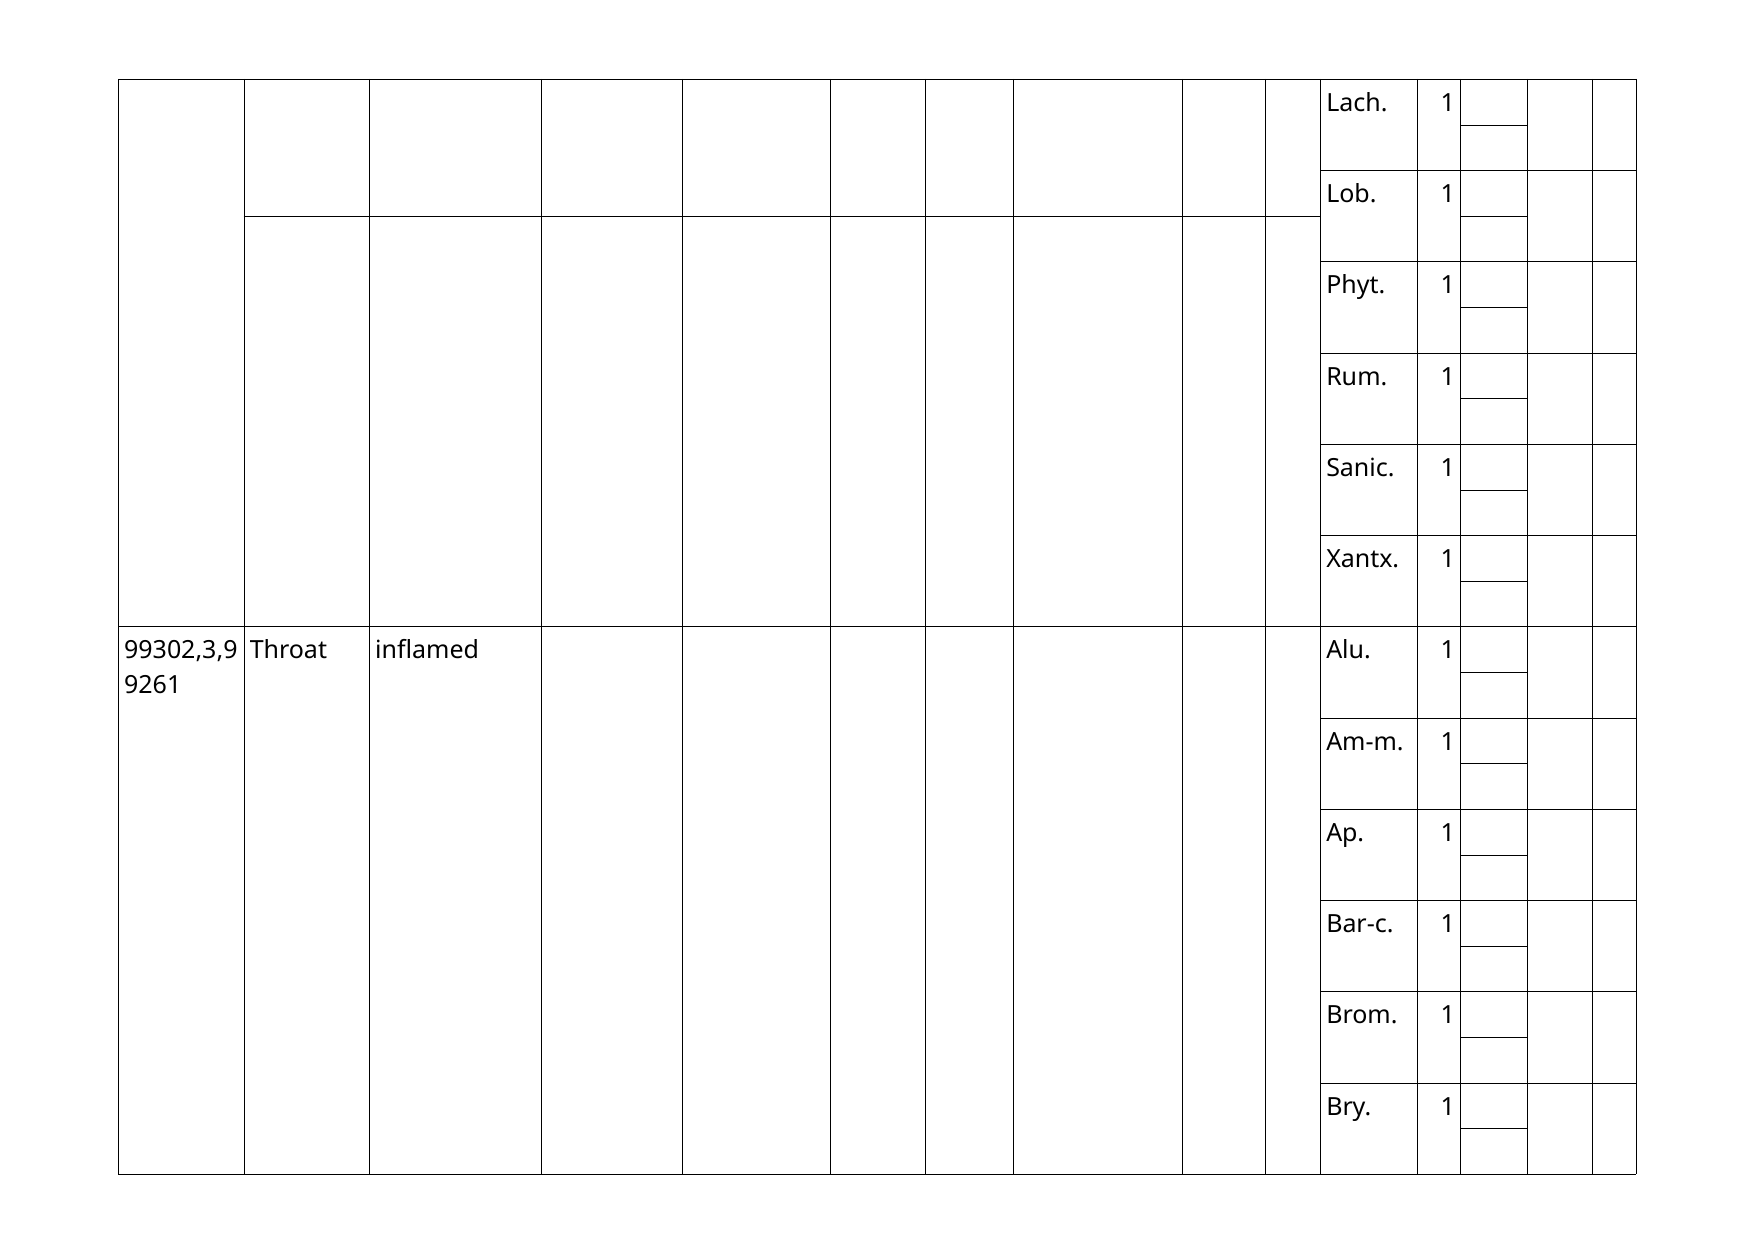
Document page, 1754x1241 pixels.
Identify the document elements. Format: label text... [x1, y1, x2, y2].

table_cell [1593, 536, 1636, 626]
table_cell [1593, 445, 1636, 535]
table_cell [1593, 627, 1636, 718]
table_cell [1461, 536, 1527, 581]
table_cell [1461, 582, 1527, 626]
table_cell [1461, 126, 1527, 170]
table_cell [1461, 354, 1527, 398]
table_cell [1461, 262, 1527, 307]
table_cell [1461, 1129, 1527, 1174]
table_cell [1528, 354, 1592, 444]
table_cell [1183, 217, 1265, 626]
table_cell [683, 80, 830, 216]
table_cell [1266, 627, 1320, 1174]
table_cell [1593, 262, 1636, 353]
table_cell [831, 80, 925, 216]
table_cell [542, 80, 682, 216]
table_cell [683, 627, 830, 1174]
table_cell 1 [1418, 262, 1460, 353]
table_cell Brom. [1321, 992, 1417, 1083]
table_cell [245, 217, 369, 626]
table_cell [1528, 810, 1592, 900]
table_cell 1 [1418, 901, 1460, 991]
table_cell [1461, 810, 1527, 854]
table_cell Am-m. [1321, 719, 1417, 809]
table_cell [1593, 80, 1636, 170]
table_cell [1593, 1084, 1636, 1174]
table_cell Bar-c. [1321, 901, 1417, 991]
table_cell [1461, 673, 1527, 718]
table_cell 1 [1418, 354, 1460, 444]
table_cell [1461, 627, 1527, 672]
table_cell [1461, 80, 1527, 124]
table_cell [1528, 719, 1592, 809]
table_cell [1183, 627, 1265, 1174]
table_cell [1461, 445, 1527, 489]
table_cell 1 [1418, 810, 1460, 900]
table_cell [683, 217, 830, 626]
table_cell Rum. [1321, 354, 1417, 444]
table_cell Ap. [1321, 810, 1417, 900]
table_cell [1593, 992, 1636, 1083]
table_cell Bry. [1321, 1084, 1417, 1174]
table_cell Sanic. [1321, 445, 1417, 535]
table_cell 99302,3,99261 [119, 627, 244, 1174]
table_cell [1528, 992, 1592, 1083]
table_cell [1528, 1084, 1592, 1174]
table_cell [1461, 1038, 1527, 1083]
table_cell inflamed [370, 627, 541, 1174]
table_cell Phyt. [1321, 262, 1417, 353]
table_cell [1461, 308, 1527, 353]
table_cell [119, 80, 244, 626]
table_cell Lob. [1321, 171, 1417, 261]
table_cell Xantx. [1321, 536, 1417, 626]
table_cell [1461, 399, 1527, 444]
table_cell 1 [1418, 719, 1460, 809]
table_cell [1183, 80, 1265, 216]
table_cell [1266, 80, 1320, 216]
table_cell [1528, 627, 1592, 718]
table_cell [1593, 171, 1636, 261]
table_cell [1593, 901, 1636, 991]
table_cell [831, 627, 925, 1174]
table_cell 1 [1418, 992, 1460, 1083]
table_cell 1 [1418, 627, 1460, 718]
table_cell [1528, 80, 1592, 170]
table_cell [1014, 80, 1182, 216]
table_cell [370, 217, 541, 626]
table_cell [245, 80, 369, 216]
table_cell [542, 217, 682, 626]
table_cell [1528, 262, 1592, 353]
table_cell Alu. [1321, 627, 1417, 718]
table_cell [542, 627, 682, 1174]
table_cell [1461, 947, 1527, 991]
table_cell [1461, 856, 1527, 900]
table_cell 1 [1418, 1084, 1460, 1174]
table_cell [1461, 1084, 1527, 1128]
table_cell [1266, 217, 1320, 626]
table_cell [1593, 810, 1636, 900]
table_cell [1461, 992, 1527, 1037]
table_cell [926, 217, 1013, 626]
table_cell [1461, 901, 1527, 946]
table_cell [926, 627, 1013, 1174]
table_cell 1 [1418, 80, 1460, 170]
table_cell [1014, 627, 1182, 1174]
table_cell [1461, 217, 1527, 261]
table_cell [1014, 217, 1182, 626]
table_cell 1 [1418, 171, 1460, 261]
table_cell [1528, 445, 1592, 535]
table_cell [1461, 764, 1527, 809]
table_cell [926, 80, 1013, 216]
table_cell 1 [1418, 536, 1460, 626]
table_cell [1528, 171, 1592, 261]
table_cell [1593, 354, 1636, 444]
table_cell [1461, 719, 1527, 763]
table_cell Throat [245, 627, 369, 1174]
table_cell [1461, 491, 1527, 535]
table_cell [1528, 901, 1592, 991]
table_cell 1 [1418, 445, 1460, 535]
table_cell [1593, 719, 1636, 809]
table_cell Lach. [1321, 80, 1417, 170]
table_cell [370, 80, 541, 216]
table_cell [1528, 536, 1592, 626]
table_cell [831, 217, 925, 626]
table_cell [1461, 171, 1527, 216]
